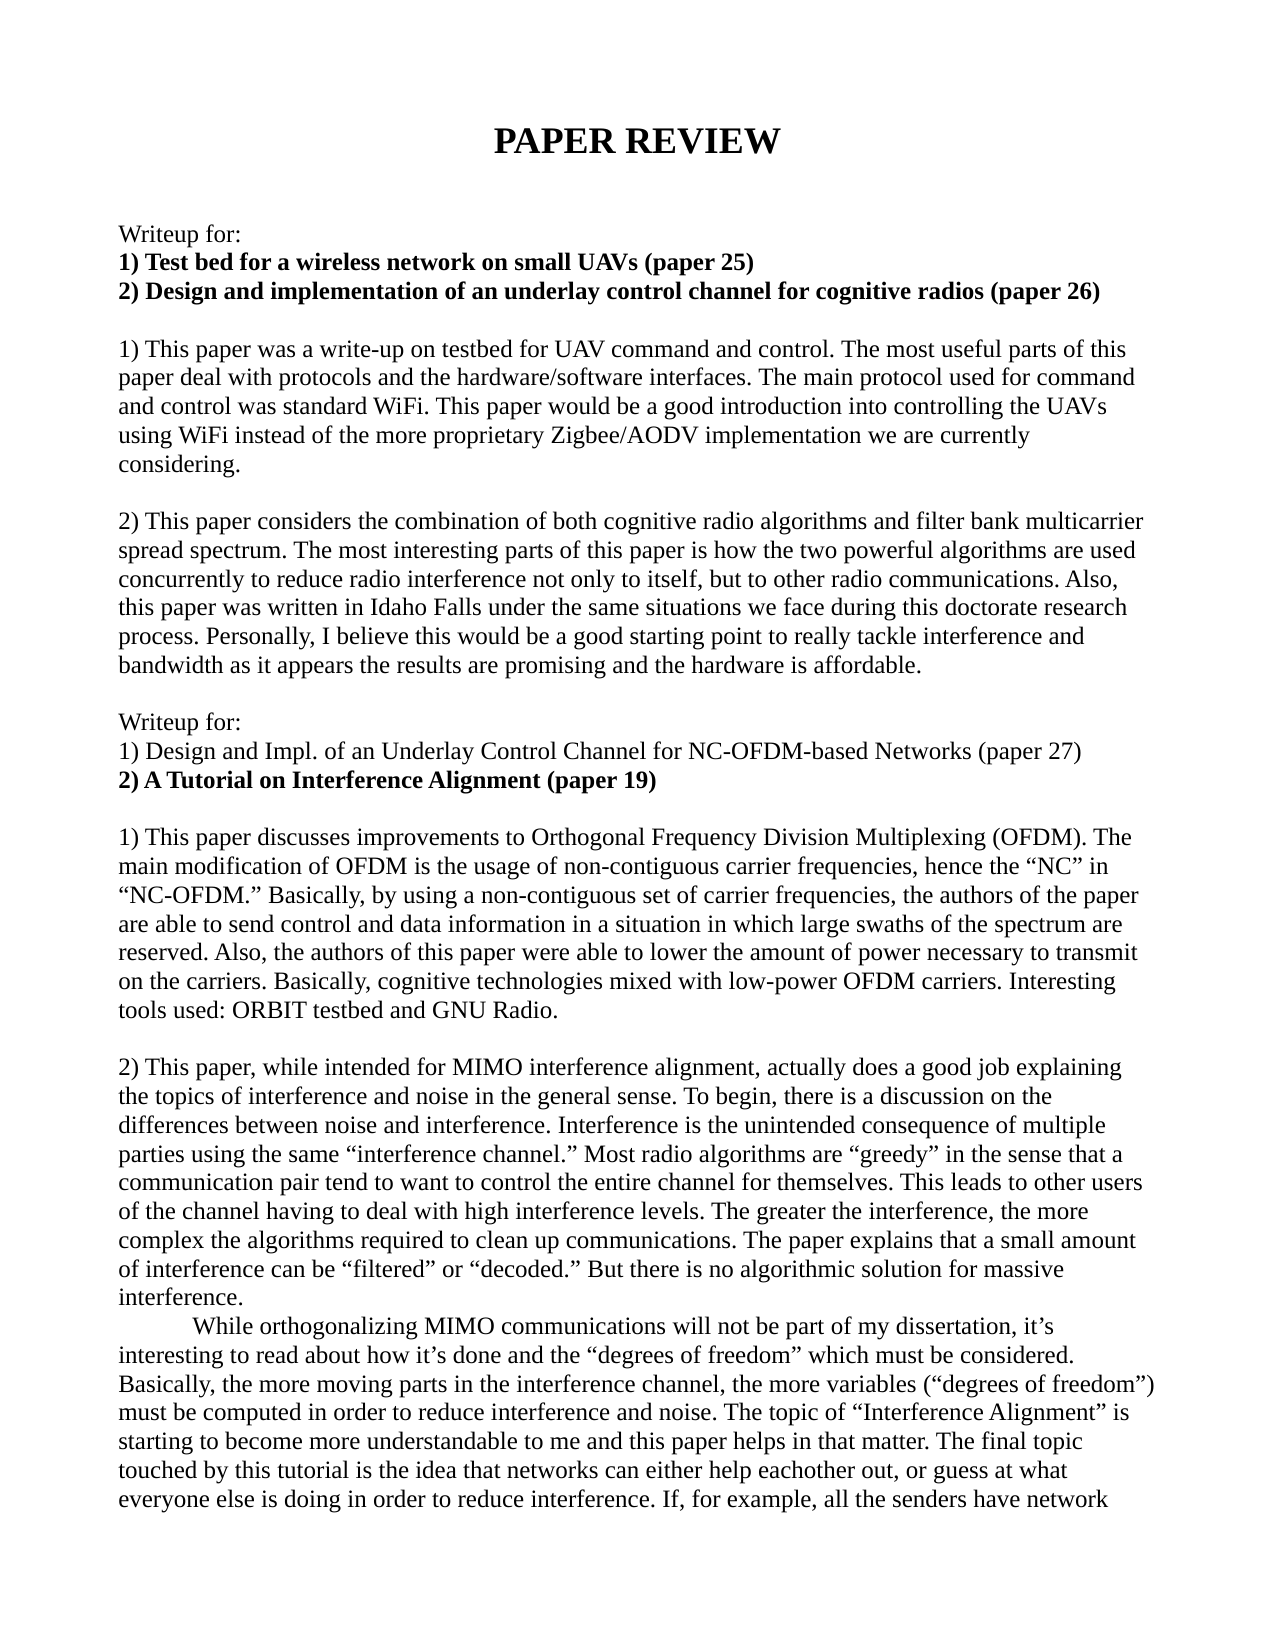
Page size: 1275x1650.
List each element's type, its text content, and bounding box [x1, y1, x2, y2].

text 2) A Tutorial on Interference Alignment (paper 19) [118, 765, 1157, 794]
text 2) This paper considers the combination of both cognitive radio algorithms and filter bank multicarrier spread spectrum. The most interesting parts of this paper is how the two powerful algorithms are used concurrently to reduce radio interference not only to itself, but to other radio communications. Also, this paper was written in Idaho Falls under the same situations we face during this doctorate research process. Personally, I believe this would be a good starting point to really tackle interference and bandwidth as it appears the results are promising and the hardware is affordable. [118, 506, 1157, 679]
text 2) This paper, while intended for MIMO interference alignment, actually does a good job explaining the topics of interference and noise in the general sense. To begin, there is a discussion on the differences between noise and interference. Interference is the unintended consequence of multiple parties using the same “interference channel.” Most radio algorithms are “greedy” in the sense that a communication pair tend to want to control the entire channel for themselves. This leads to other users of the channel having to deal with high interference levels. The greater the interference, the more complex the algorithms required to clean up communications. The paper explains that a small amount of interference can be “filtered” or “decoded.” But there is no algorithmic solution for massive interference. [118, 1052, 1157, 1311]
text PAPER REVIEW [118, 118, 1157, 161]
text Writeup for: [118, 707, 1157, 736]
text While orthogonalizing MIMO communications will not be part of my dissertation, it’s interesting to read about how it’s done and the “degrees of freedom” which must be considered. Basically, the more moving parts in the interference channel, the more variables (“degrees of freedom”) must be computed in order to reduce interference and noise. The topic of “Interference Alignment” is starting to become more understandable to me and this paper helps in that matter. The final topic touched by this tutorial is the idea that networks can either help eachother out, or guess at what everyone else is doing in order to reduce interference. If, for example, all the senders have network [118, 1311, 1157, 1512]
text 1) This paper discusses improvements to Orthogonal Frequency Division Multiplexing (OFDM). The main modification of OFDM is the usage of non-contiguous carrier frequencies, hence the “NC” in “NC-OFDM.” Basically, by using a non-contiguous set of carrier frequencies, the authors of the paper are able to send control and data information in a situation in which large swaths of the spectrum are reserved. Also, the authors of this paper were able to lower the amount of power necessary to transmit on the carriers. Basically, cognitive technologies mixed with low-power OFDM carriers. Interesting tools used: ORBIT testbed and GNU Radio. [118, 822, 1157, 1024]
text 2) Design and implementation of an underlay control channel for cognitive radios (paper 26) [118, 276, 1157, 305]
text Writeup for: [118, 219, 1157, 247]
text 1) Test bed for a wireless network on small UAVs (paper 25) [118, 247, 1157, 276]
text 1) This paper was a write-up on testbed for UAV command and control. The most useful parts of this paper deal with protocols and the hardware/software interfaces. The main protocol used for command and control was standard WiFi. This paper would be a good introduction into controlling the UAVs using WiFi instead of the more proprietary Zigbee/AODV implementation we are currently considering. [118, 334, 1157, 477]
text 1) Design and Impl. of an Underlay Control Channel for NC-OFDM-based Networks (paper 27) [118, 736, 1157, 765]
